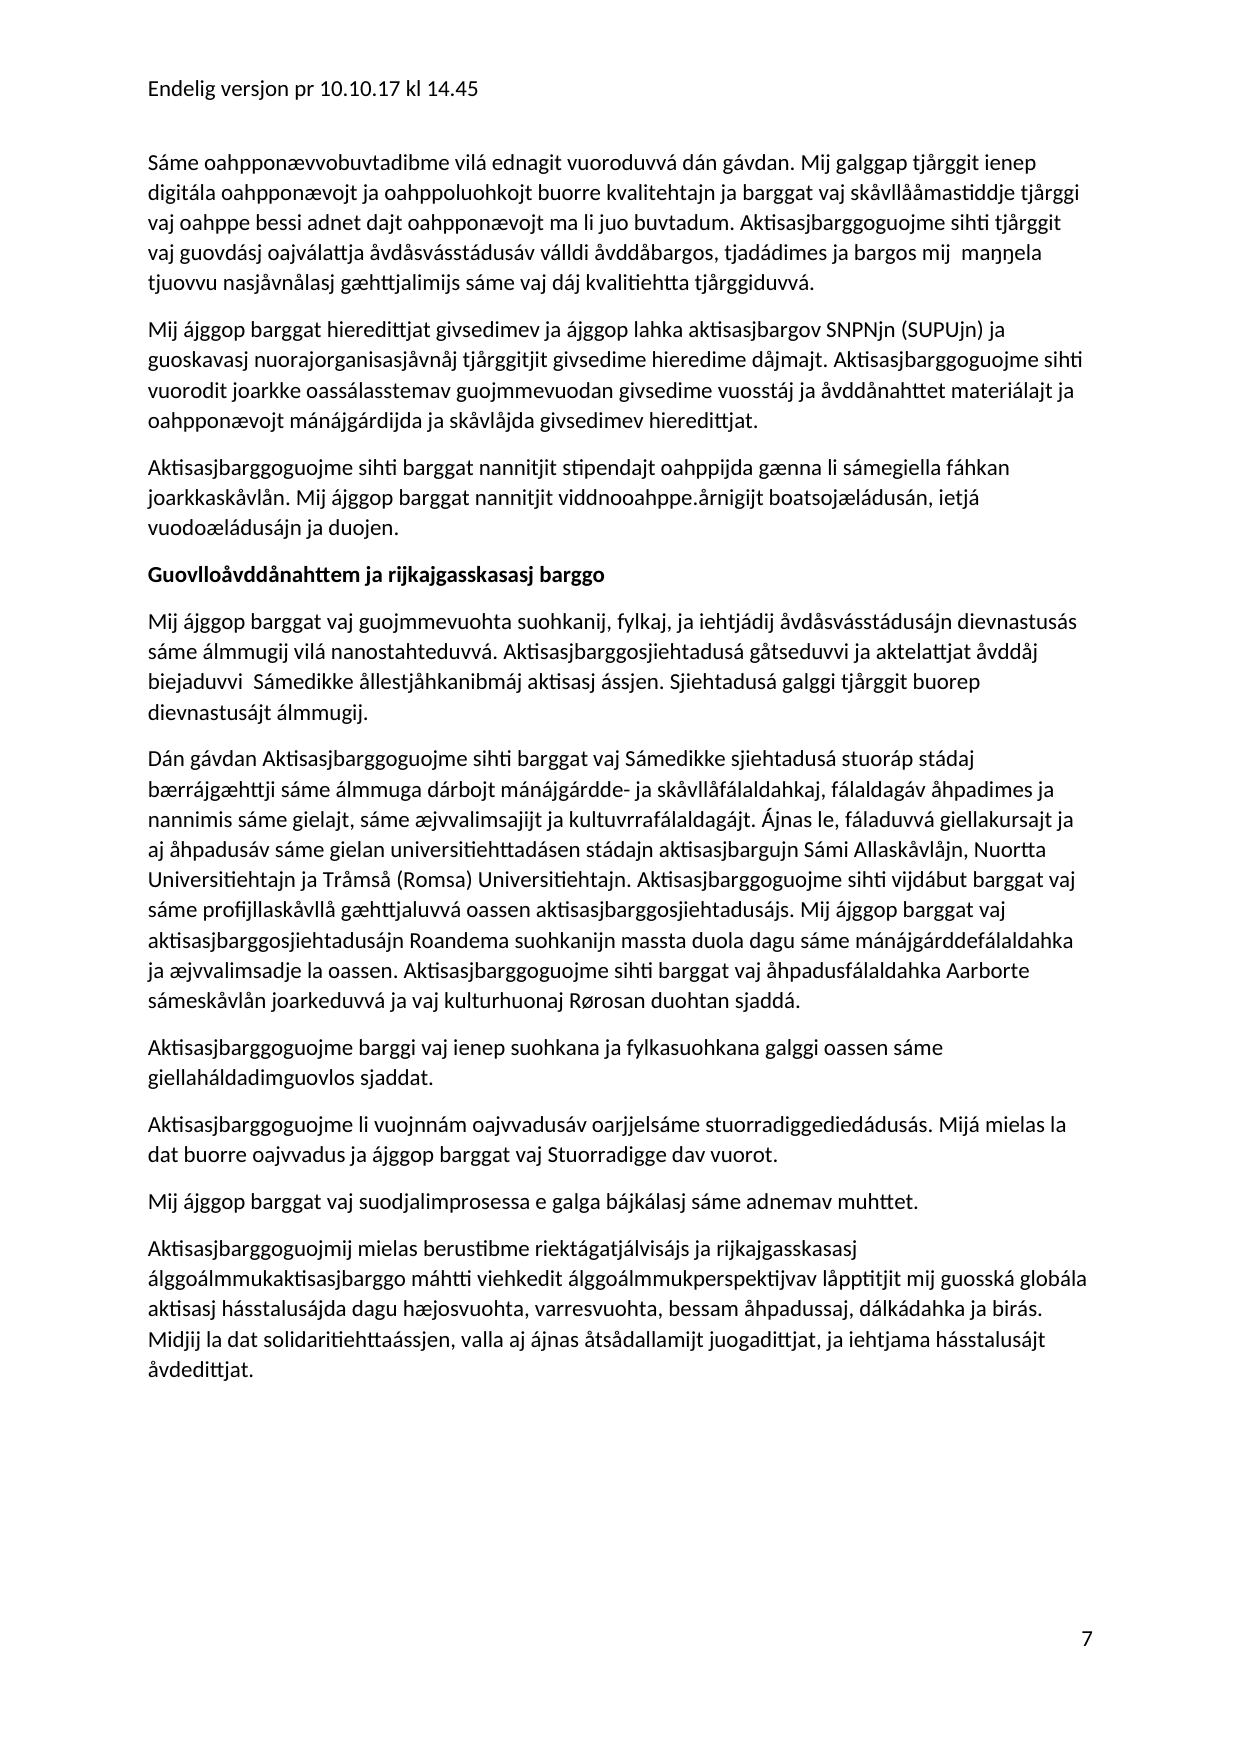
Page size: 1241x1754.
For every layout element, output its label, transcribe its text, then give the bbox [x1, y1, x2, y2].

text Mij ájggop barggat vaj suodjalimprosessa e galga bájkálasj sáme adnemav muhttet. [148, 1187, 1093, 1215]
text Sáme oahpponævvobuvtadibme vilá ednagit vuoroduvvá dán gávdan. Mij galggap tjårggit ienep digitála oahpponævojt ja oahppoluohkojt buorre kvalitehtajn ja barggat vaj skåvllååmastiddje tjårggi vaj oahppe bessi adnet dajt oahpponævojt ma li juo buvtadum. Aktisasjbarggoguojme sihti tjårggit vaj guovdásj oajválattja åvdåsvásstádusáv válldi åvddåbargos, tjadádimes ja bargos mij maŋŋela tjuovvu nasjåvnålasj gæhttjalimijs sáme vaj dáj kvalitiehtta tjårggiduvvá. [148, 148, 1093, 296]
text Aktisasjbarggoguojme li vuojnnám oajvvadusáv oarjjelsáme stuorradiggediedádusás. Mijá mielas la dat buorre oajvvadus ja ájggop barggat vaj Stuorradigge dav vuorot. [148, 1110, 1093, 1168]
text Aktisasjbarggoguojmij mielas berustibme riektágatjálvisájs ja rijkajgasskasasj álggoálmmukaktisasjbarggo máhtti viehkedit álggoálmmukperspektijvav låpptitjit mij guosská globála aktisasj hásstalusájda dagu hæjosvuohta, varresvuohta, bessam åhpadussaj, dálkádahka ja birás. Midjij la dat solidaritiehttaássjen, valla aj ájnas åtsådallamijt juogadittjat, ja iehtjama hásstalusájt åvdedittjat. [148, 1234, 1093, 1383]
text Aktisasjbarggoguojme sihti barggat nannitjit stipendajt oahppijda gænna li sámegiella fáhkan joarkkaskåvlån. Mij ájggop barggat nannitjit viddnooahppe.årnigijt boatsojæládusán, ietjá vuodoæládusájn ja duojen. [148, 453, 1093, 541]
text Aktisasjbarggoguojme barggi vaj ienep suohkana ja fylkasuohkana galggi oassen sáme giellaháldadimguovlos sjaddat. [148, 1033, 1093, 1091]
text Dán gávdan Aktisasjbarggoguojme sihti barggat vaj Sámedikke sjiehtadusá stuoráp stádaj bærrájgæhttji sáme álmmuga dárbojt mánájgárdde- ja skåvllåfálaldahkaj, fálaldagáv åhpadimes ja nannimis sáme gielajt, sáme æjvvalimsajijt ja kultuvrrafálaldagájt. Ájnas le, fáladuvvá giellakursajt ja aj åhpadusáv sáme gielan universitiehttadásen stádajn aktisasjbargujn Sámi Allaskåvlåjn, Nuortta Universitiehtajn ja Tråmså (Romsa) Universitiehtajn. Aktisasjbarggoguojme sihti vijdábut barggat vaj sáme profijllaskåvllå gæhttjaluvvá oassen aktisasjbarggosjiehtadusájs. Mij ájggop barggat vaj aktisasjbarggosjiehtadusájn Roandema suohkanijn massta duola dagu sáme mánájgárddefálaldahka ja æjvvalimsadje la oassen. Aktisasjbarggoguojme sihti barggat vaj åhpadusfálaldahka Aarborte sámeskåvlån joarkeduvvá ja vaj kulturhuonaj Rørosan duohtan sjaddá. [148, 744, 1093, 1014]
text Mij ájggop barggat vaj guojmmevuohta suohkanij, fylkaj, ja iehtjádij åvdåsvásstádusájn dievnastusás sáme álmmugij vilá nanostahteduvvá. Aktisasjbarggosjiehtadusá gåtseduvvi ja aktelattjat åvddåj biejaduvvi Sámedikke ållestjåhkanibmáj aktisasj ássjen. Sjiehtadusá galggi tjårggit buorep dievnastusájt álmmugij. [148, 607, 1093, 726]
text Guovlloåvddånahttem ja rijkajgasskasasj barggo [148, 560, 1093, 588]
text Mij ájggop barggat hieredittjat givsedimev ja ájggop lahka aktisasjbargov SNPNjn (SUPUjn) ja guoskavasj nuorajorganisasjåvnåj tjårggitjit givsedime hieredime dåjmajt. Aktisasjbarggoguojme sihti vuorodit joarkke oassálasstemav guojmmevuodan givsedime vuosstáj ja åvddånahttet materiálajt ja oahpponævojt mánájgárdijda ja skåvlåjda givsedimev hieredittjat. [148, 315, 1093, 434]
